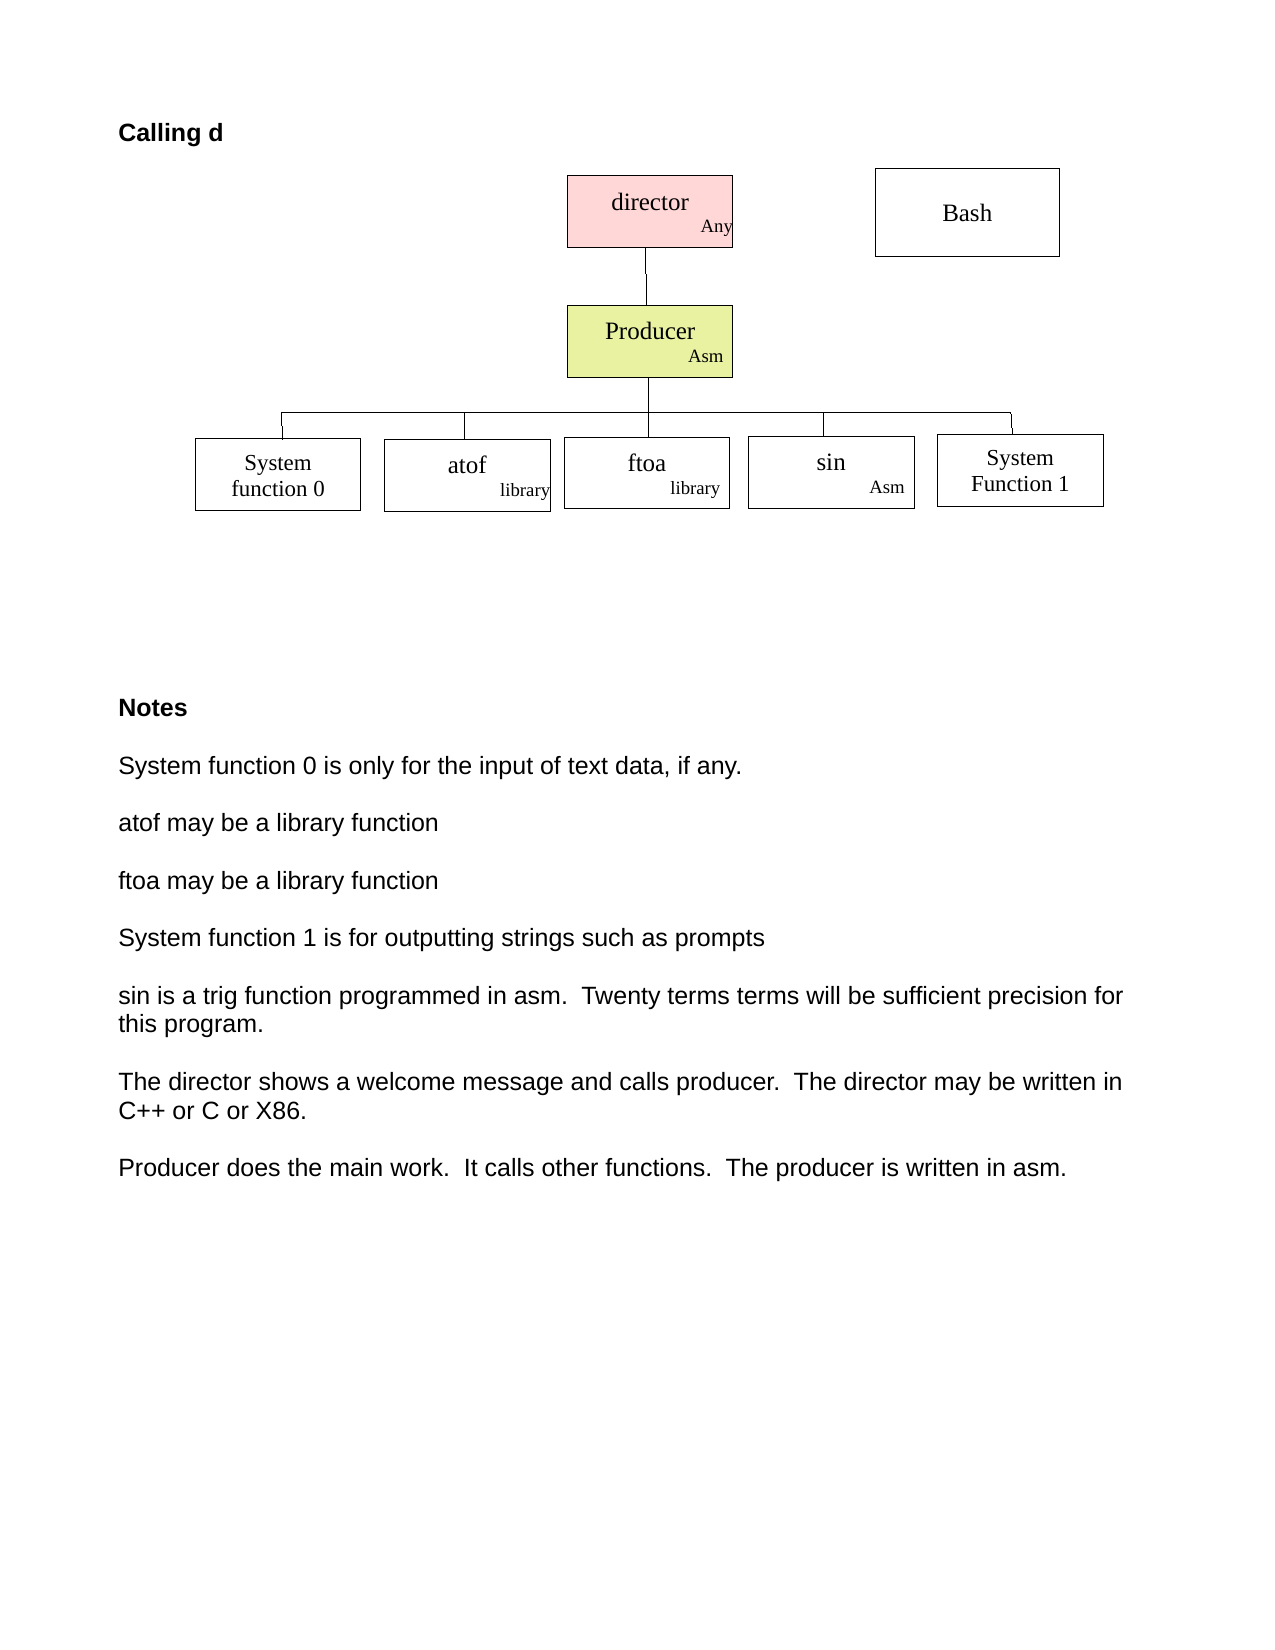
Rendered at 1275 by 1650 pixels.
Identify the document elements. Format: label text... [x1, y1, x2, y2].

text The director shows a welcome message and calls producer. The director may be written in C++ or C or X86. [118, 1067, 1157, 1124]
text atof may be a library function [118, 808, 1157, 837]
text System function 1 is for outputting strings such as prompts [118, 923, 1157, 952]
text sin is a trig function programmed in asm. Twenty terms terms will be sufficient precision for this program. [118, 981, 1157, 1038]
text Calling d [118, 118, 1157, 147]
text Producer does the main work. It calls other functions. The producer is written in asm. [118, 1153, 1157, 1182]
text Notes [118, 693, 1157, 722]
text System function 0 is only for the input of text data, if any. [118, 751, 1157, 779]
text ftoa may be a library function [118, 866, 1157, 894]
